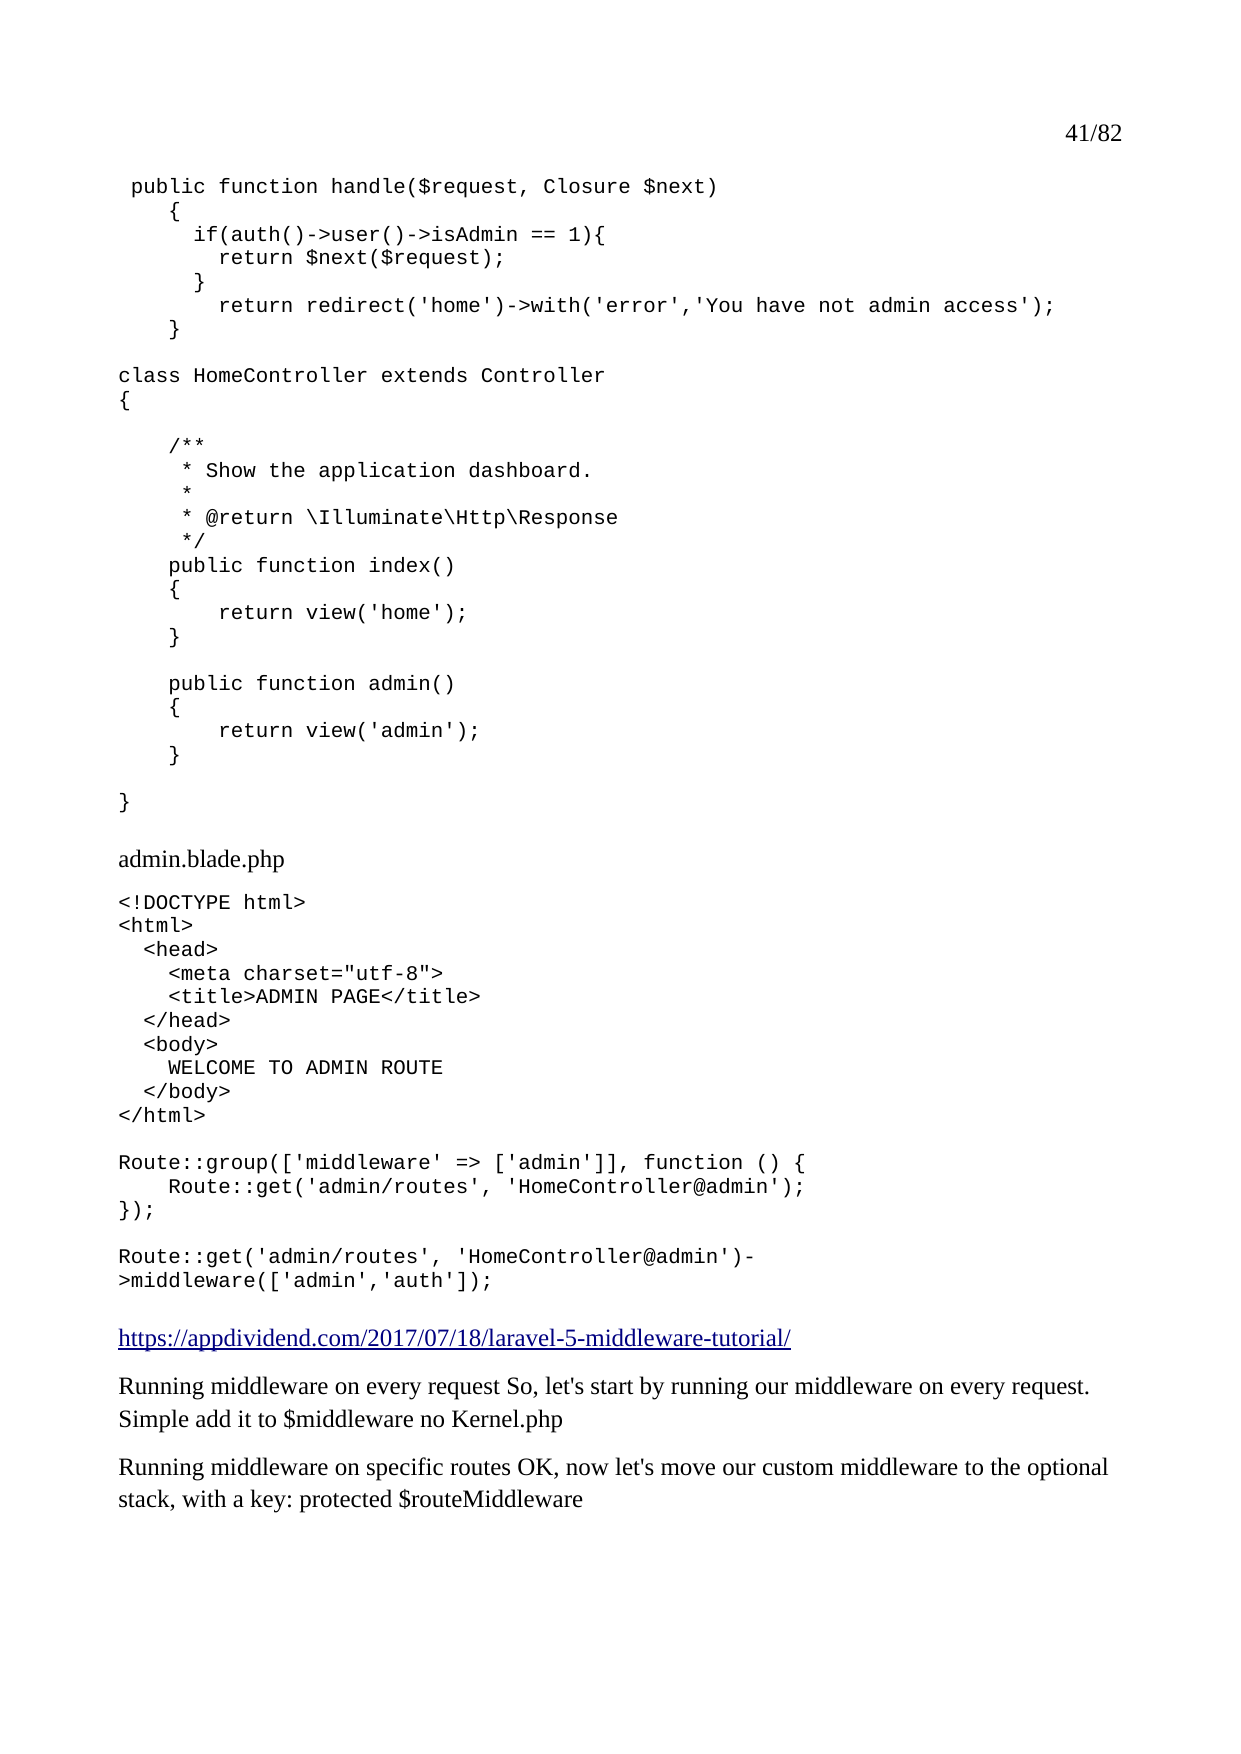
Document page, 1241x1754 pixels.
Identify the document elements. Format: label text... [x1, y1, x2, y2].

text } [118, 318, 1122, 342]
text return $next($request); [118, 247, 1122, 271]
text https://appdividend.com/2017/07/18/laravel-5-middleware-tutorial/ [118, 1323, 1122, 1352]
text { [118, 697, 1122, 720]
text * Show the application dashboard. [118, 460, 1122, 484]
text <title>ADMIN PAGE</title> [118, 986, 1122, 1010]
text } [118, 626, 1122, 649]
text <head> [118, 939, 1122, 963]
text /** [118, 436, 1122, 460]
text public function handle($request, Closure $next) [118, 176, 1122, 200]
text */ [118, 531, 1122, 555]
text Route::group(['middleware' => ['admin']], function () { [118, 1152, 1122, 1176]
text { [118, 200, 1122, 224]
text public function index() [118, 555, 1122, 578]
text class HomeController extends Controller [118, 366, 1122, 389]
text Route::get('admin/routes', 'HomeController@admin'); [118, 1176, 1122, 1199]
text Route::get('admin/routes', 'HomeController@admin')->middleware(['admin','auth']); [118, 1247, 1122, 1294]
text </head> [118, 1010, 1122, 1034]
text } [118, 791, 1122, 815]
text return view('admin'); [118, 720, 1122, 744]
text <meta charset="utf-8"> [118, 963, 1122, 986]
text Running middleware on specific routes OK, now let's move our custom middleware to the optional stack, with a key: protected $routeMiddleware [118, 1452, 1122, 1513]
text </body> [118, 1081, 1122, 1105]
text WELCOME TO ADMIN ROUTE [118, 1057, 1122, 1081]
text return redirect('home')->with('error','You have not admin access'); [118, 294, 1122, 318]
text <html> [118, 916, 1122, 939]
text { [118, 389, 1122, 413]
text admin.blade.php [118, 844, 1122, 873]
text } [118, 744, 1122, 767]
text <body> [118, 1034, 1122, 1057]
text }); [118, 1199, 1122, 1223]
text </html> [118, 1105, 1122, 1128]
text * @return \Illuminate\Http\Response [118, 507, 1122, 531]
text public function admin() [118, 673, 1122, 697]
text * [118, 484, 1122, 507]
text return view('home'); [118, 602, 1122, 626]
text Running middleware on every request So, let's start by running our middleware on every request. Simple add it to $middleware no Kernel.php [118, 1371, 1122, 1433]
text } [118, 271, 1122, 294]
text if(auth()->user()->isAdmin == 1){ [118, 224, 1122, 247]
text <!DOCTYPE html> [118, 892, 1122, 916]
text { [118, 578, 1122, 602]
